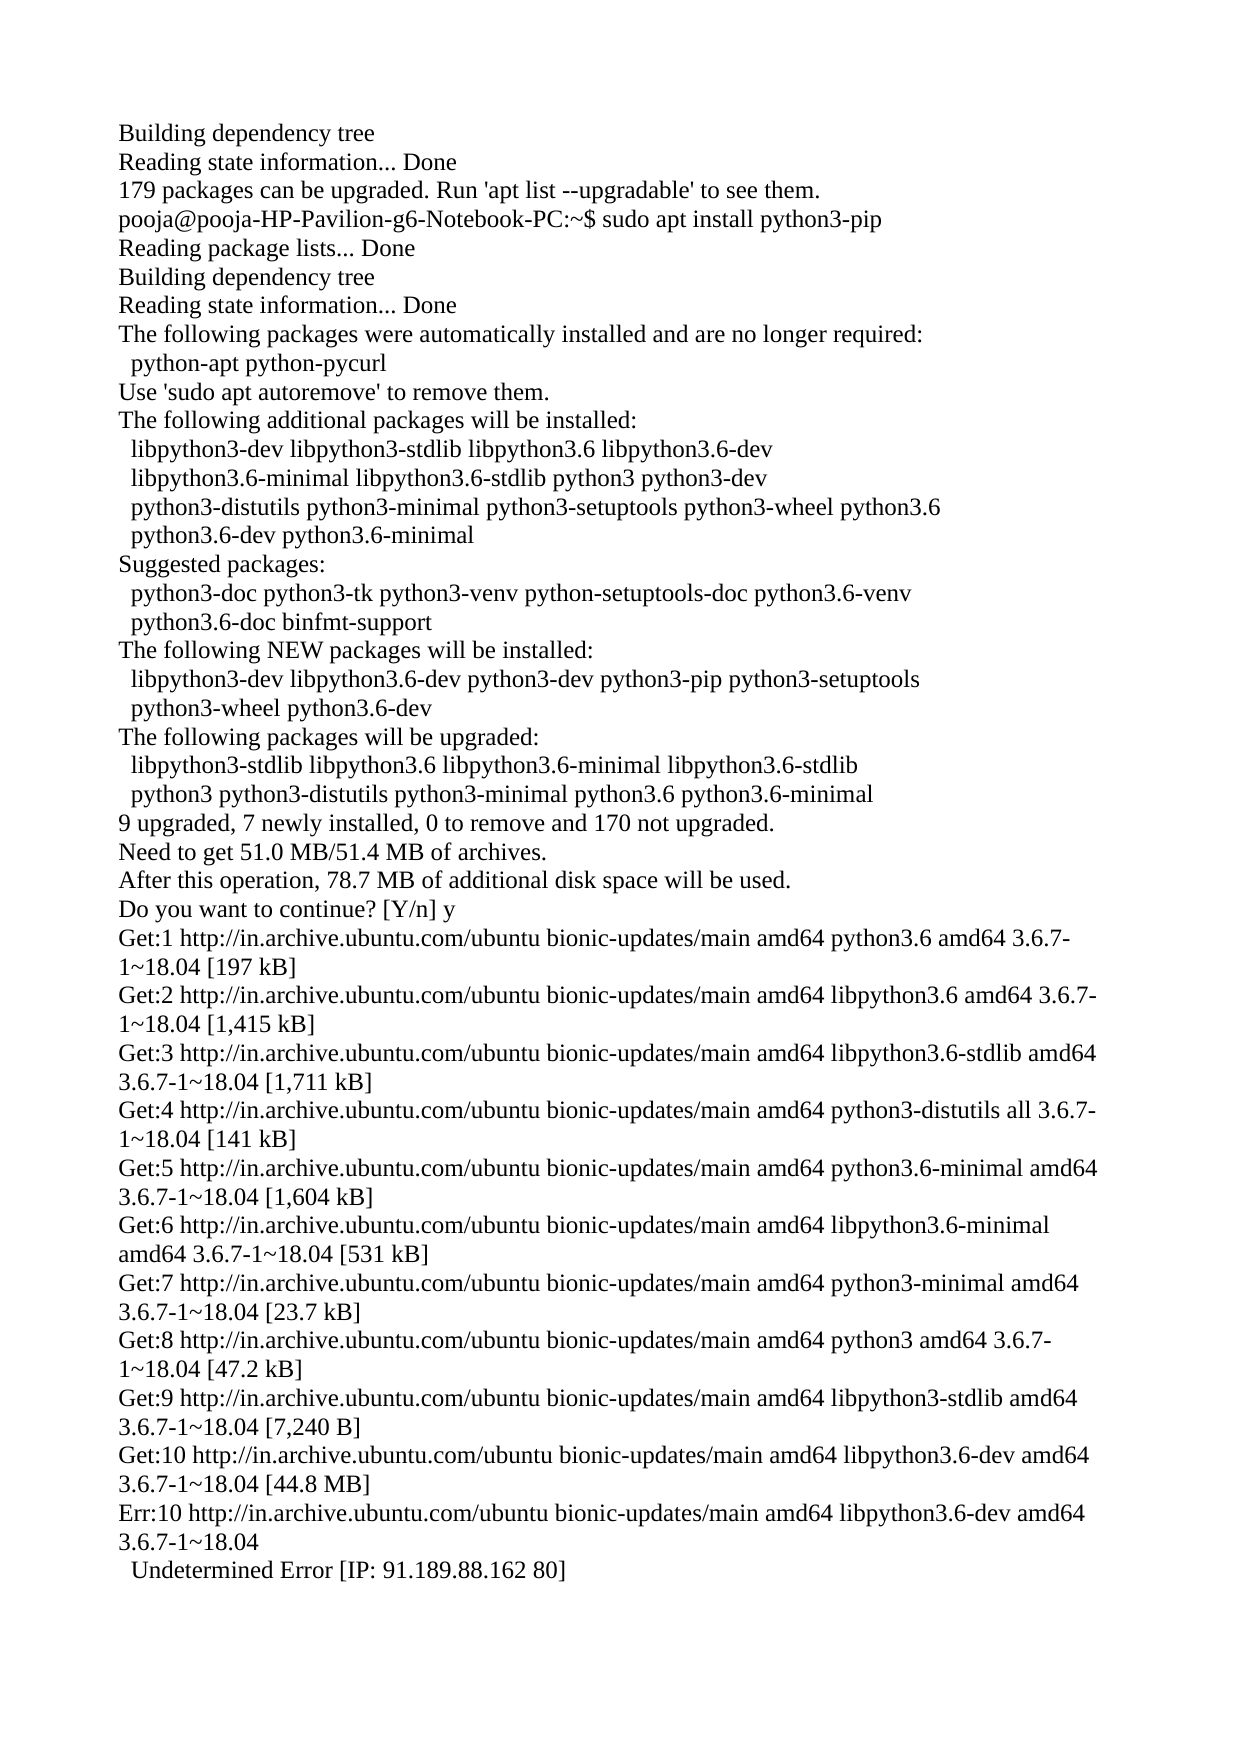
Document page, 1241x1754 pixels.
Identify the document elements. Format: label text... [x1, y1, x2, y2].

text python3-doc python3-tk python3-venv python-setuptools-doc python3.6-venv [118, 578, 1122, 607]
text Get:4 http://in.archive.ubuntu.com/ubuntu bionic-updates/main amd64 python3-distutils all 3.6.7-1~18.04 [141 kB] [118, 1096, 1122, 1153]
text Suggested packages: [118, 549, 1122, 578]
text python3.6-dev python3.6-minimal [118, 521, 1122, 549]
text Get:7 http://in.archive.ubuntu.com/ubuntu bionic-updates/main amd64 python3-minimal amd64 3.6.7-1~18.04 [23.7 kB] [118, 1268, 1122, 1326]
text Get:8 http://in.archive.ubuntu.com/ubuntu bionic-updates/main amd64 python3 amd64 3.6.7-1~18.04 [47.2 kB] [118, 1326, 1122, 1383]
text Err:10 http://in.archive.ubuntu.com/ubuntu bionic-updates/main amd64 libpython3.6-dev amd64 3.6.7-1~18.04 [118, 1498, 1122, 1556]
text 9 upgraded, 7 newly installed, 0 to remove and 170 not upgraded. [118, 808, 1122, 837]
text Building dependency tree [118, 262, 1122, 291]
text After this operation, 78.7 MB of additional disk space will be used. [118, 866, 1122, 894]
text libpython3.6-minimal libpython3.6-stdlib python3 python3-dev [118, 463, 1122, 492]
text python3-distutils python3-minimal python3-setuptools python3-wheel python3.6 [118, 492, 1122, 521]
text Get:9 http://in.archive.ubuntu.com/ubuntu bionic-updates/main amd64 libpython3-stdlib amd64 3.6.7-1~18.04 [7,240 B] [118, 1383, 1122, 1441]
text Get:2 http://in.archive.ubuntu.com/ubuntu bionic-updates/main amd64 libpython3.6 amd64 3.6.7-1~18.04 [1,415 kB] [118, 981, 1122, 1038]
text Need to get 51.0 MB/51.4 MB of archives. [118, 837, 1122, 866]
text Get:10 http://in.archive.ubuntu.com/ubuntu bionic-updates/main amd64 libpython3.6-dev amd64 3.6.7-1~18.04 [44.8 MB] [118, 1441, 1122, 1498]
text Do you want to continue? [Y/n] y [118, 894, 1122, 923]
text Reading state information... Done [118, 291, 1122, 319]
text Building dependency tree [118, 118, 1122, 147]
text Get:3 http://in.archive.ubuntu.com/ubuntu bionic-updates/main amd64 libpython3.6-stdlib amd64 3.6.7-1~18.04 [1,711 kB] [118, 1038, 1122, 1096]
text libpython3-dev libpython3-stdlib libpython3.6 libpython3.6-dev [118, 434, 1122, 463]
text Undetermined Error [IP: 91.189.88.162 80] [118, 1556, 1122, 1584]
text libpython3-stdlib libpython3.6 libpython3.6-minimal libpython3.6-stdlib [118, 751, 1122, 779]
text Use 'sudo apt autoremove' to remove them. [118, 377, 1122, 406]
text The following additional packages will be installed: [118, 406, 1122, 434]
text python3.6-doc binfmt-support [118, 607, 1122, 636]
text python3 python3-distutils python3-minimal python3.6 python3.6-minimal [118, 779, 1122, 808]
text Reading state information... Done [118, 147, 1122, 176]
text Reading package lists... Done [118, 233, 1122, 262]
text Get:1 http://in.archive.ubuntu.com/ubuntu bionic-updates/main amd64 python3.6 amd64 3.6.7-1~18.04 [197 kB] [118, 923, 1122, 981]
text The following NEW packages will be installed: [118, 636, 1122, 664]
text python-apt python-pycurl [118, 348, 1122, 377]
text python3-wheel python3.6-dev [118, 693, 1122, 722]
text Get:6 http://in.archive.ubuntu.com/ubuntu bionic-updates/main amd64 libpython3.6-minimal amd64 3.6.7-1~18.04 [531 kB] [118, 1211, 1122, 1268]
text The following packages will be upgraded: [118, 722, 1122, 751]
text 179 packages can be upgraded. Run 'apt list --upgradable' to see them. [118, 176, 1122, 204]
text The following packages were automatically installed and are no longer required: [118, 319, 1122, 348]
text pooja@pooja-HP-Pavilion-g6-Notebook-PC:~$ sudo apt install python3-pip [118, 204, 1122, 233]
text Get:5 http://in.archive.ubuntu.com/ubuntu bionic-updates/main amd64 python3.6-minimal amd64 3.6.7-1~18.04 [1,604 kB] [118, 1153, 1122, 1211]
text libpython3-dev libpython3.6-dev python3-dev python3-pip python3-setuptools [118, 664, 1122, 693]
